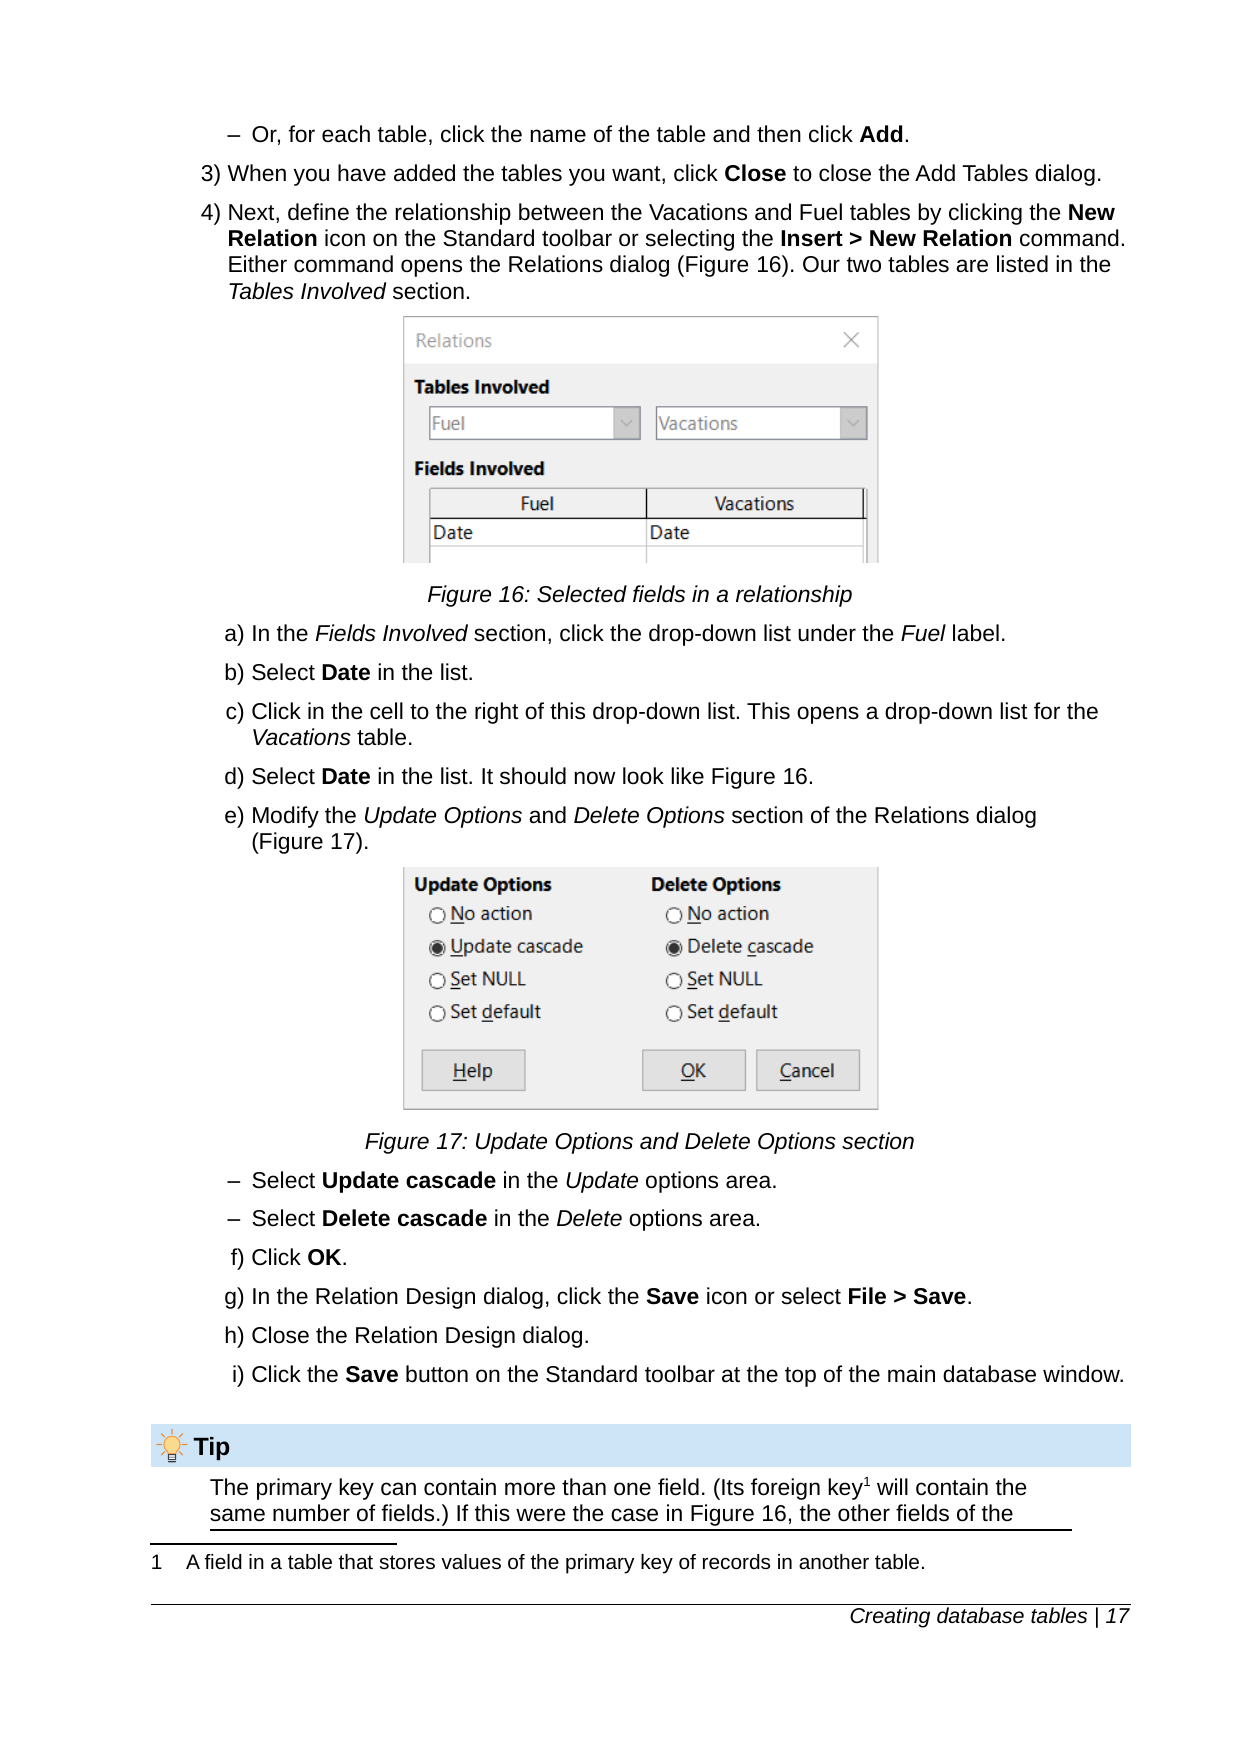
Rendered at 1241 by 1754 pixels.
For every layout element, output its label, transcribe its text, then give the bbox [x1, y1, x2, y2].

list Modify the Update Options and Delete Options section of the Relations dialog (Figure 17). [251, 802, 1131, 854]
list Click OK. [251, 1244, 1131, 1271]
list Select Update cascade in the Update options area. [227, 1167, 1131, 1193]
list Next, define the relationship between the Vacations and Fuel tables by clicking the New Relation icon on the Standard toolbar or selecting the Insert > New Relation command. Either command opens the Relations dialog (Figure 16). Our two tables are listed in the Tables Involved section. [227, 199, 1131, 304]
subtitle Tip [151, 1424, 1131, 1467]
list When you have added the tables you want, click Close to close the Add Tables dialog. [227, 160, 1131, 186]
list Or, for each table, click the name of the table and then click Add. [227, 121, 1131, 147]
text Figure 16: Selected fields in a relationship [403, 581, 878, 608]
list In the Fields Involved section, click the drop-down list under the Fuel label. [251, 620, 1131, 646]
list Close the Relation Design dialog. [251, 1322, 1131, 1348]
list Click the Save button on the Standard toolbar at the top of the main database window. [251, 1361, 1131, 1387]
list Click in the cell to the right of this drop-down list. This opens a drop-down list for the Vacations table. [251, 698, 1131, 750]
list Select Date in the list. [251, 659, 1131, 685]
text Figure 17: Update Options and Delete Options section [364, 1128, 917, 1154]
picture [403, 316, 879, 563]
text The primary key can contain more than one field. (Its foreign key will contain the same number of fields.) If this were the case in Figure 16, the other fields of the [209, 1474, 1072, 1531]
text A field in a table that stores values of the primary key of records in another table. [151, 1550, 1131, 1574]
list Select Date in the list. It should now look like Figure 16. [251, 763, 1131, 789]
list Select Delete cascade in the Delete options area. [227, 1205, 1131, 1232]
picture [403, 867, 879, 1110]
list In the Relation Design dialog, click the Save icon or select File > Save. [251, 1283, 1131, 1309]
